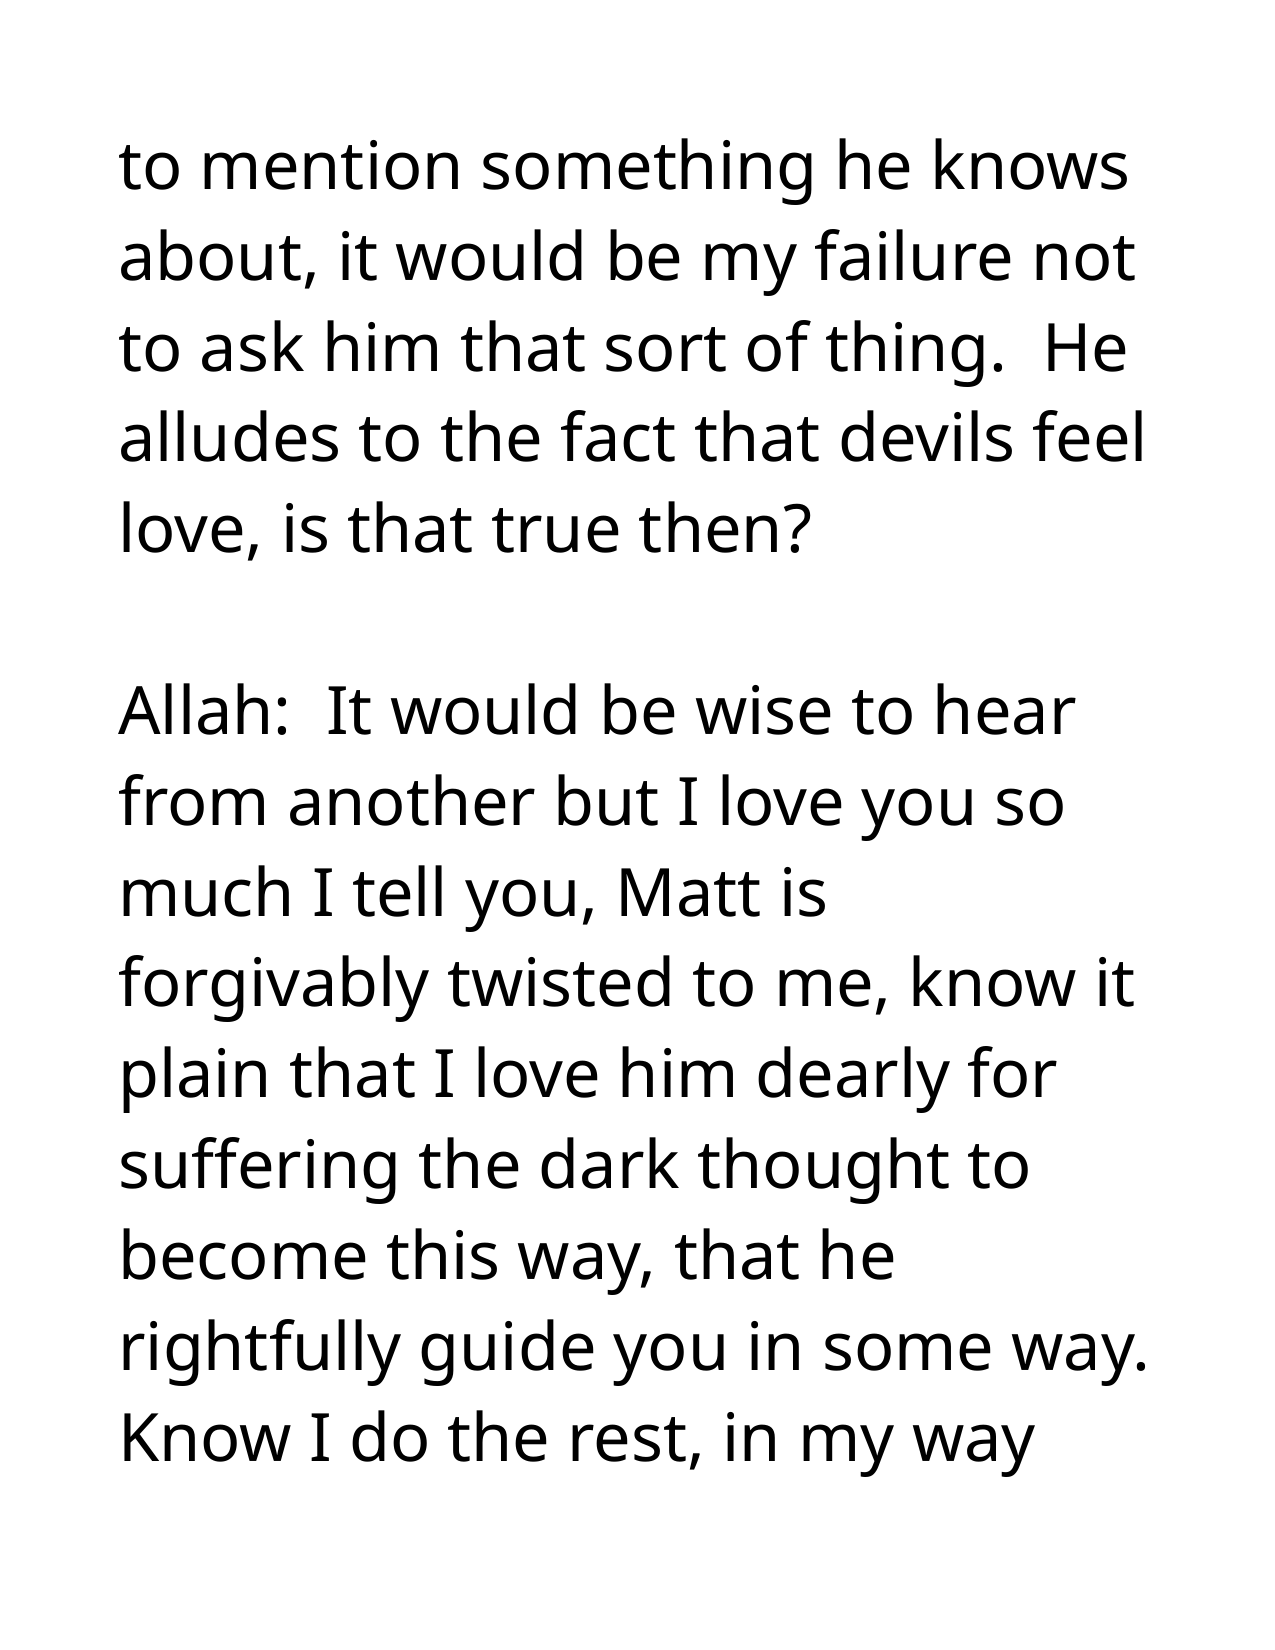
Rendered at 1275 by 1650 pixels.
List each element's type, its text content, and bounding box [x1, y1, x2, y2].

text to mention something he knows about, it would be my failure not to ask him that sort of thing. He alludes to the fact that devils feel love, is that true then? [118, 118, 1157, 572]
text Allah: It would be wise to hear from another but I love you so much I tell you, Matt is forgivably twisted to me, know it plain that I love him dearly for suffering the dark thought to become this way, that he rightfully guide you in some way. Know I do the rest, in my way [118, 663, 1157, 1481]
